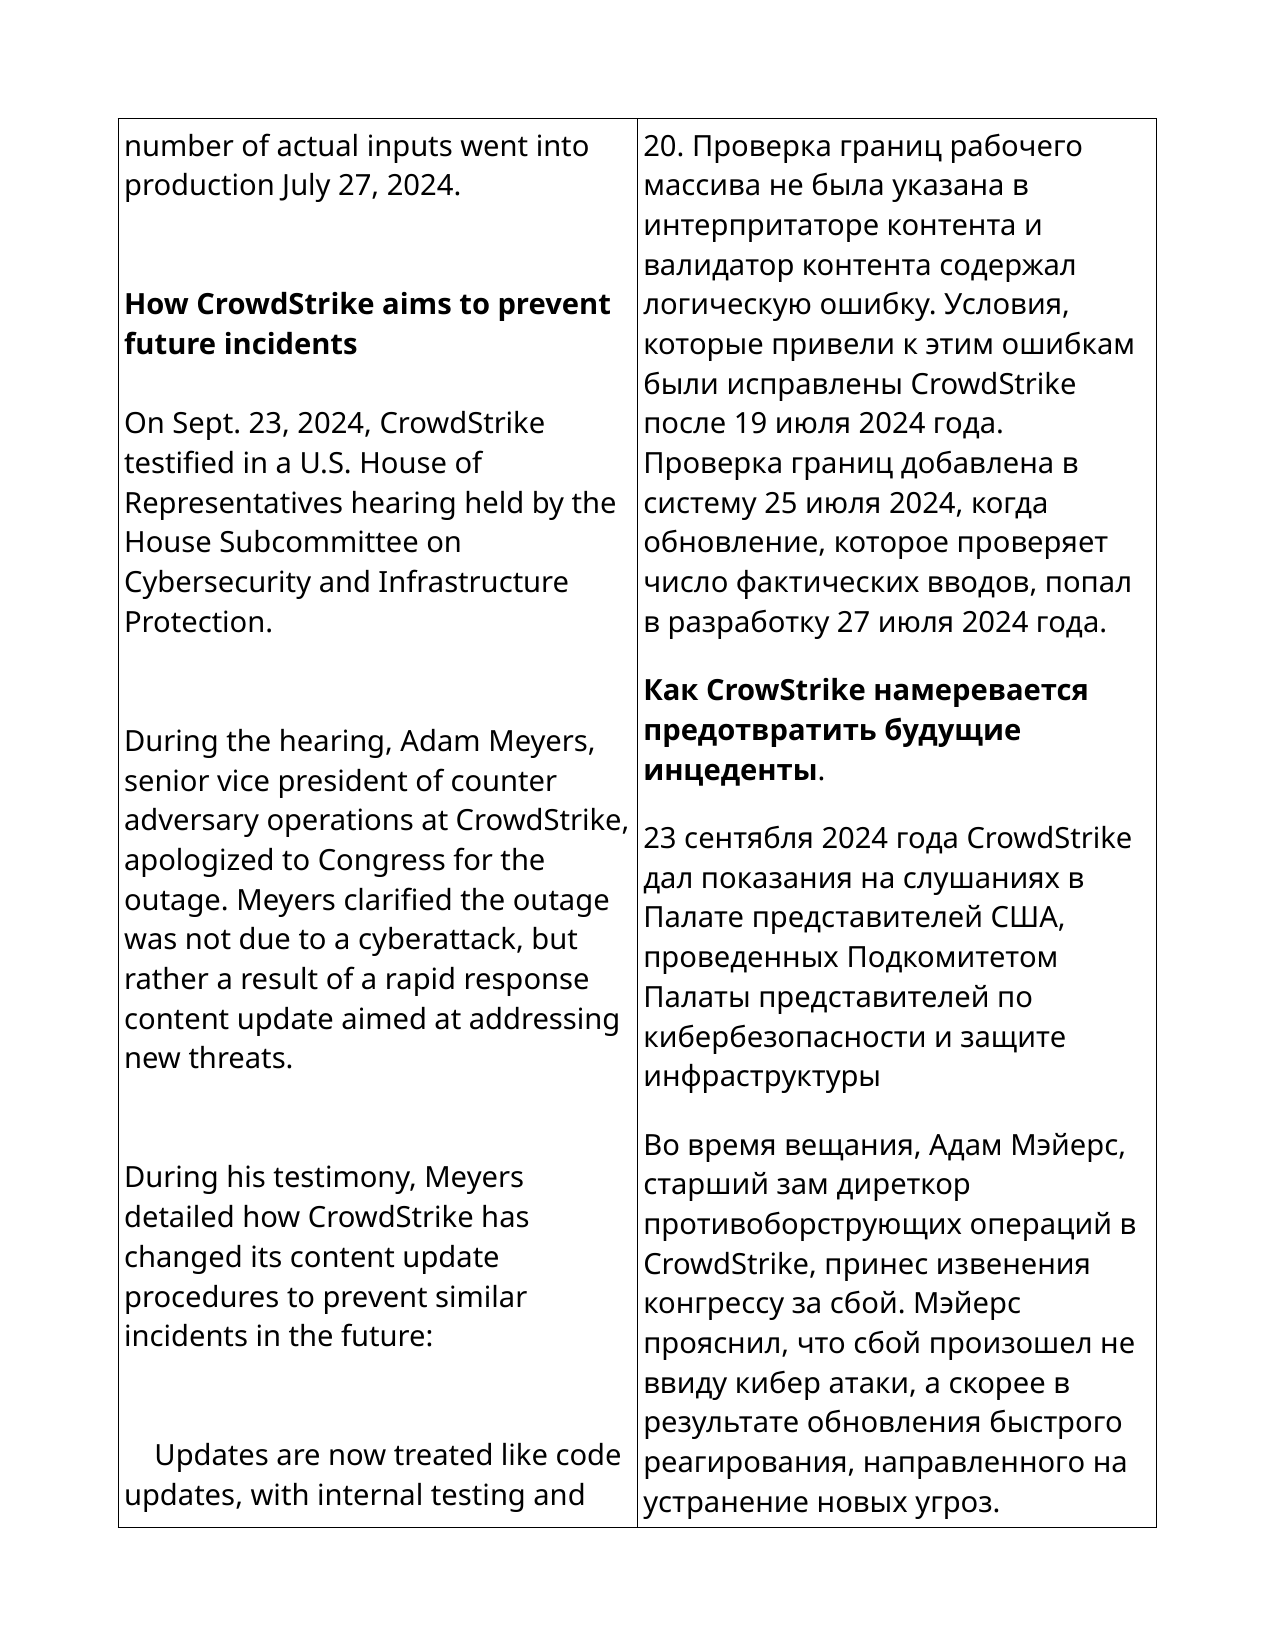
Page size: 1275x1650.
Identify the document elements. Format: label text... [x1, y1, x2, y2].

table_header number of actual inputs went into production July 27, 2024. How CrowdStrike aims to prevent future incidents On Sept. 23, 2024, CrowdStrike testified in a U.S. House of Representatives hearing held by the House Subcommittee on Cybersecurity and Infrastructure Protection. During the hearing, Adam Meyers, senior vice president of counter adversary operations at CrowdStrike, apologized to Congress for the outage. Meyers clarified the outage was not due to a cyberattack, but rather a result of a rapid response content update aimed at addressing new threats. During his testimony, Meyers detailed how CrowdStrike has changed its content update procedures to prevent similar incidents in the future: Updates are now treated like code updates, with internal testing and [119, 119, 637, 1527]
table_header 20. Проверка границ рабочего массива не была указана в интерпритаторе контента и валидатор контента содержал логическую ошибку. Условия, которые привели к этим ошибкам были исправлены CrowdStrike после 19 июля 2024 года. Проверка границ добавлена в систему 25 июля 2024, когда обновление, которое проверяет число фактических вводов, попал в разработку 27 июля 2024 года. Как CrowStrike намеревается предотвратить будущие инцеденты. 23 сентябля 2024 года CrowdStrike дал показания на слушаниях в Палате представителей США, проведенных Подкомитетом Палаты представителей по кибербезопасности и защите инфраструктуры Во время вещания, Адам Мэйерс, старший зам диреткор противоборструющих операций в CrowdStrike, принес извенения конгрессу за сбой. Мэйерс прояснил, что сбой произошел не ввиду кибер атаки, а скорее в результате обновления быстрого реагирования, направленного на устранение новых угроз. [638, 119, 1156, 1527]
